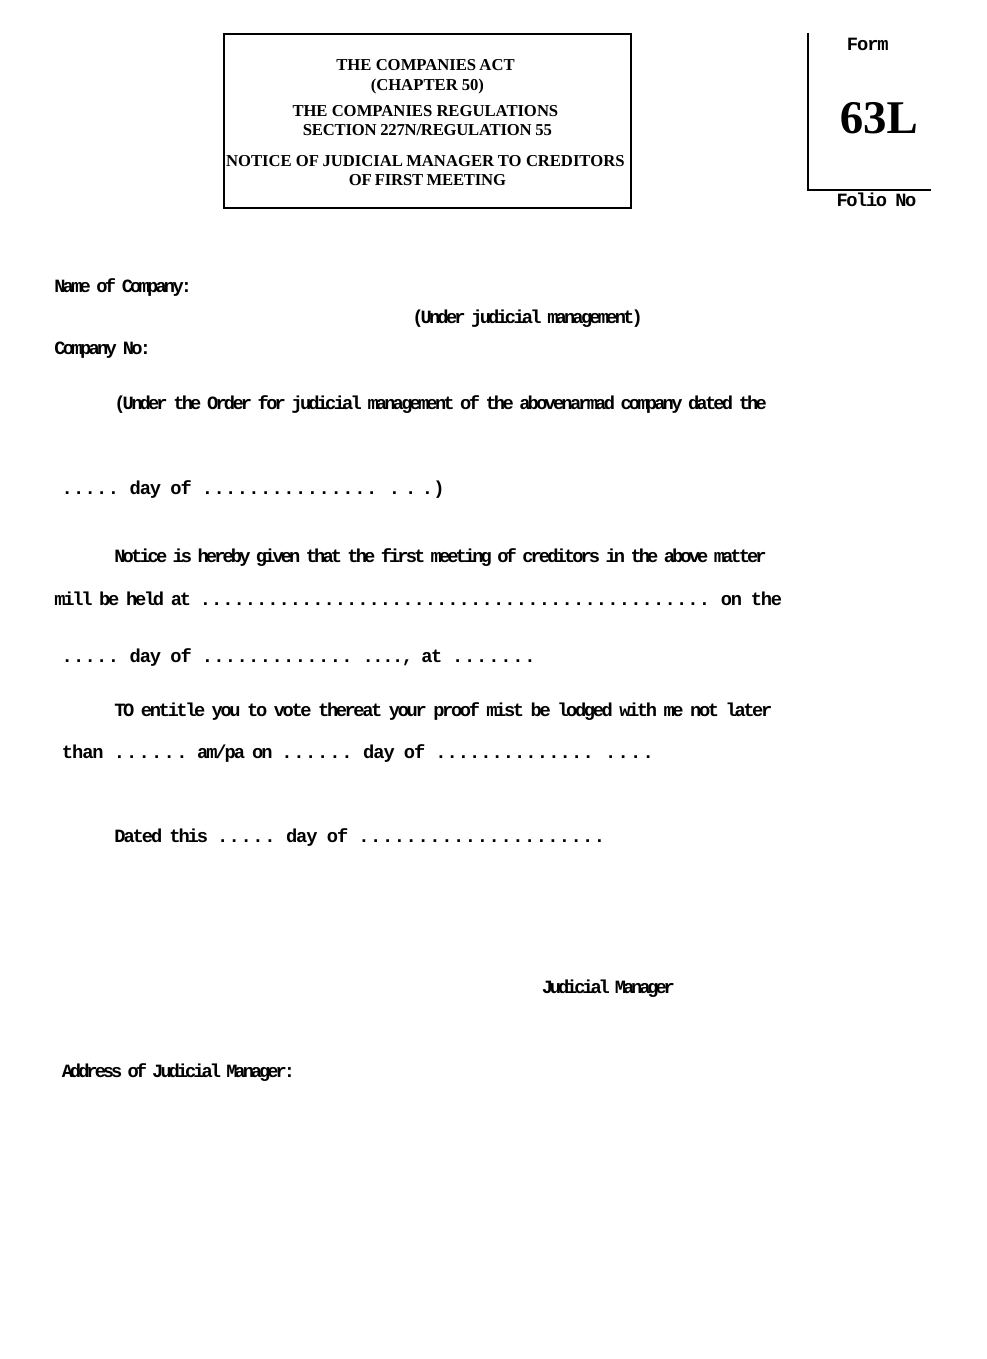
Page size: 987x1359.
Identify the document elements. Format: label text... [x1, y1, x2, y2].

table_cell Folio No [808, 191, 931, 207]
table_cell [632, 189, 808, 207]
text TO entitle you to vote thereat your proof mist be lodged with me not later than am/pa on day of [62, 701, 788, 764]
text Name of Company:<o.name> [54, 277, 987, 298]
text Company No: <o.uen> [54, 339, 987, 360]
text day of ...., at [62, 647, 960, 668]
text Notice is hereby given that the first meeting of creditors in the above matter mill be held at on the [54, 547, 788, 611]
table_header THE COMPANIES ACT (CHAPTER 50) THE COMPANIES REGULATIONS SECTION 227N/REGULATION 55 NOTICE OF JUDICIAL MANAGER TO CREDITORS OF FIRST MEETING [225, 35, 630, 189]
text (Under the Order for judicial management of the abovenarmad company dated the day of ) [62, 393, 773, 500]
text Dated this day of [114, 827, 960, 848]
table_cell [225, 189, 630, 207]
text Judicial Manager [542, 978, 960, 999]
table_header [632, 33, 807, 189]
table_header Form 63L [809, 33, 931, 189]
text Address of Judicial Manager: [62, 1061, 960, 1083]
text (Under judicial management) [54, 308, 987, 329]
